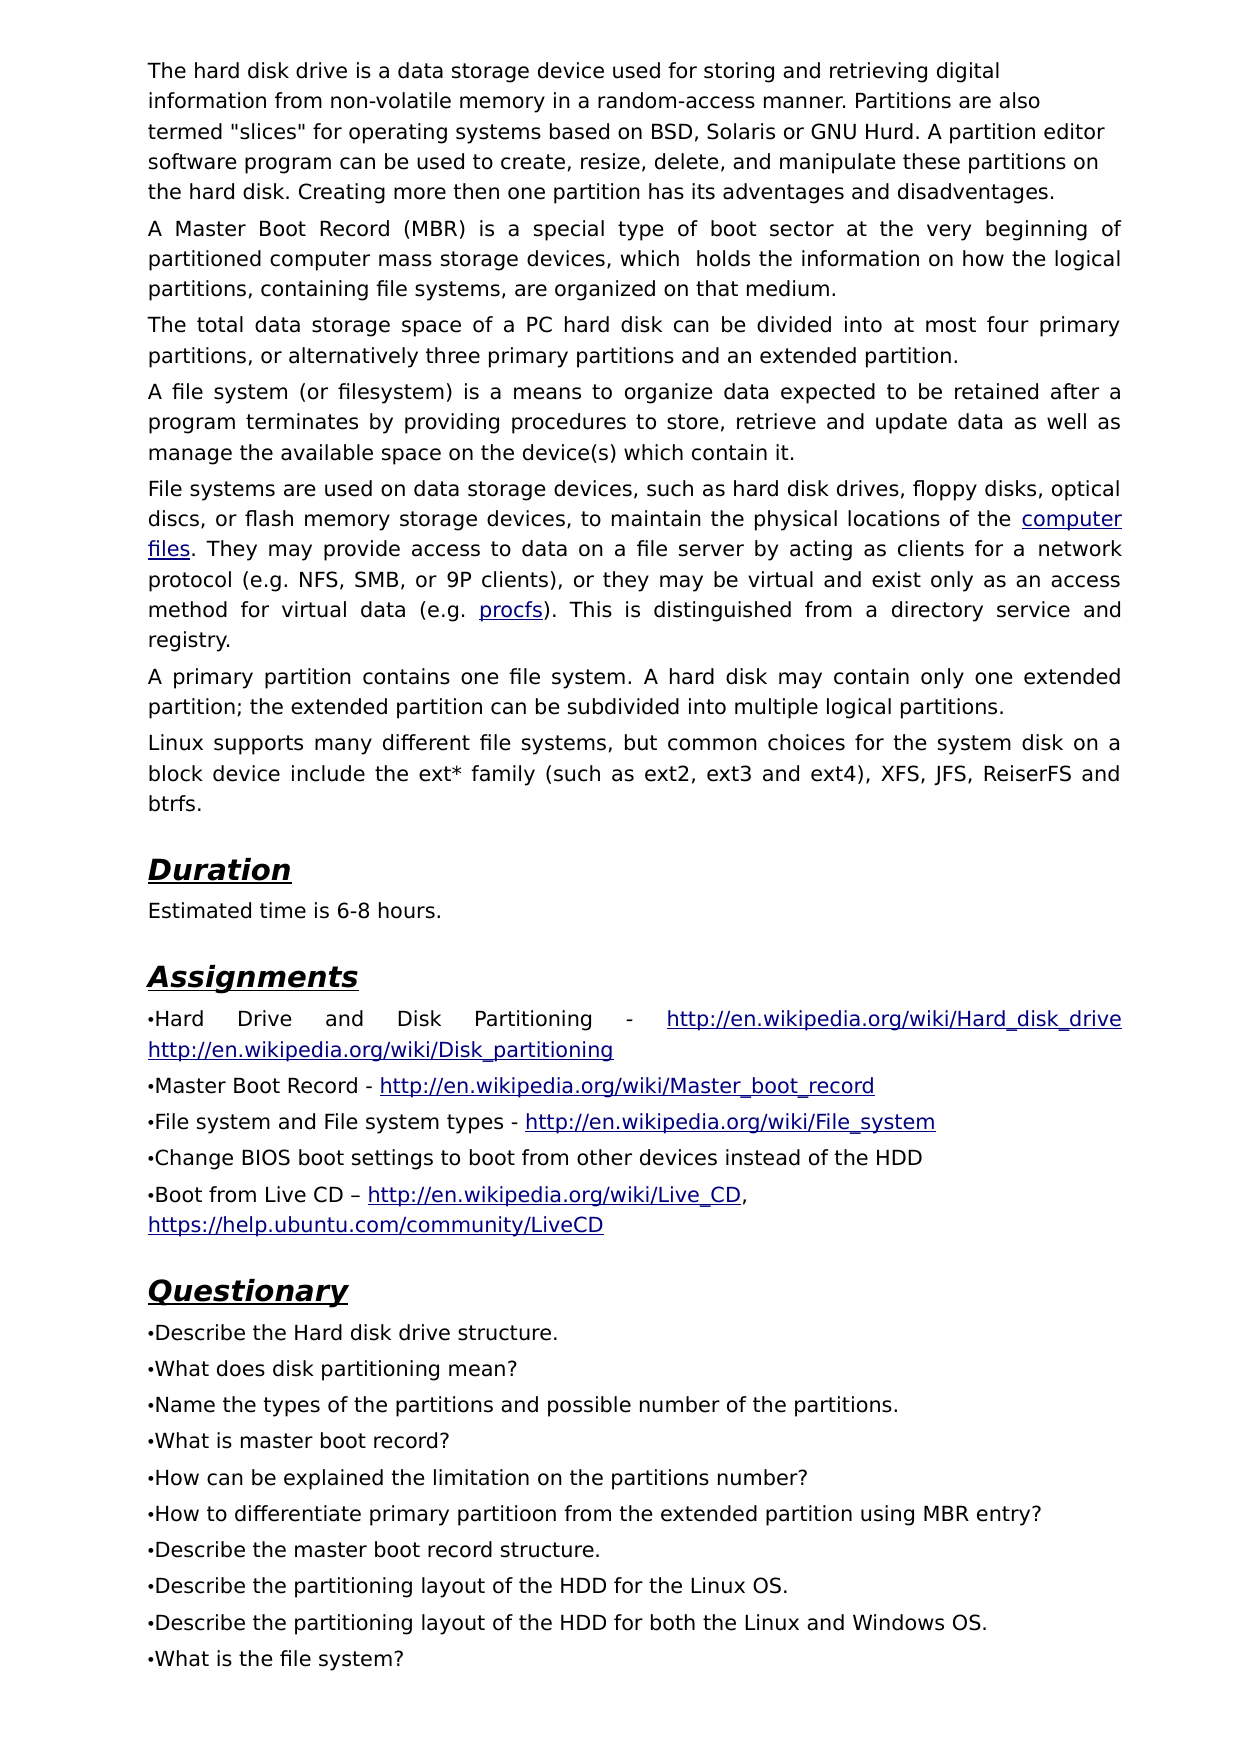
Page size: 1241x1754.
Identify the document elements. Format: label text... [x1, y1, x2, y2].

list Hard Drive and Disk Partitioning - http://en.wikipedia.org/wiki/Hard_disk_drive http://en.wikipedia.org/wiki/Disk_partitioning [148, 1007, 1122, 1062]
list Describe the Hard disk drive structure. [148, 1321, 1122, 1345]
list What is master boot record? [148, 1429, 1122, 1454]
text File systems are used on data storage devices, such as hard disk drives, floppy disks, optical discs, or flash memory storage devices, to maintain the physical locations of the computer files. They may provide access to data on a file server by acting as clients for a network protocol (e.g. NFS, SMB, or 9P clients), or they may be virtual and exist only as an access method for virtual data (e.g. procfs). This is distinguished from a directory service and registry. [148, 477, 1122, 653]
text A primary partition contains one file system. A hard disk may contain only one extended partition; the extended partition can be subdivided into multiple logical partitions. [148, 665, 1122, 719]
list How to differentiate primary partitioon from the extended partition using MBR entry? [148, 1502, 1122, 1526]
list Describe the partitioning layout of the HDD for both the Linux and Windows OS. [148, 1611, 1122, 1635]
list File system and File system types - http://en.wikipedia.org/wiki/File_system [148, 1110, 1122, 1134]
subtitle Assignments [148, 961, 1122, 995]
list How can be explained the limitation on the partitions number? [148, 1466, 1122, 1490]
list Master Boot Record - http://en.wikipedia.org/wiki/Master_boot_record [148, 1074, 1122, 1098]
text Estimated time is 6-8 hours. [148, 899, 1122, 924]
list Describe the master boot record structure. [148, 1538, 1122, 1562]
text A file system (or filesystem) is a means to organize data expected to be retained after a program terminates by providing procedures to store, retrieve and update data as well as manage the available space on the device(s) which contain it. [148, 380, 1122, 465]
list Describe the partitioning layout of the HDD for the Linux OS. [148, 1574, 1122, 1599]
list What does disk partitioning mean? [148, 1357, 1122, 1381]
text A Master Boot Record (MBR) is a special type of boot sector at the very beginning of partitioned computer mass storage devices, which holds the information on how the logical partitions, containing file systems, are organized on that medium. [148, 217, 1122, 301]
list Change BIOS boot settings to boot from other devices instead of the HDD [148, 1146, 1122, 1171]
list Boot from Live CD – http://en.wikipedia.org/wiki/Live_CD, https://help.ubuntu.com/community/LiveCD [148, 1183, 1122, 1237]
subtitle Questionary [148, 1274, 1122, 1308]
text The hard disk drive is a data storage device used for storing and retrieving digital information from non-volatile memory in a random-access manner. Partitions are also termed "slices" for operating systems based on BSD, Solaris or GNU Hurd. A partition editor software program can be used to create, resize, delete, and manipulate these partitions on the hard disk. Creating more then one partition has its adventages and disadventages. [148, 59, 1122, 204]
list Name the types of the partitions and possible number of the partitions. [148, 1393, 1122, 1417]
text The total data storage space of a PC hard disk can be divided into at most four primary partitions, or alternatively three primary partitions and an extended partition. [148, 313, 1122, 368]
list What is the file system? [148, 1647, 1122, 1671]
text Linux supports many different file systems, but common choices for the system disk on a block device include the ext* family (such as ext2, ext3 and ext4), XFS, JFS, ReiserFS and btrfs. [148, 731, 1122, 816]
subtitle Duration [148, 853, 1122, 887]
